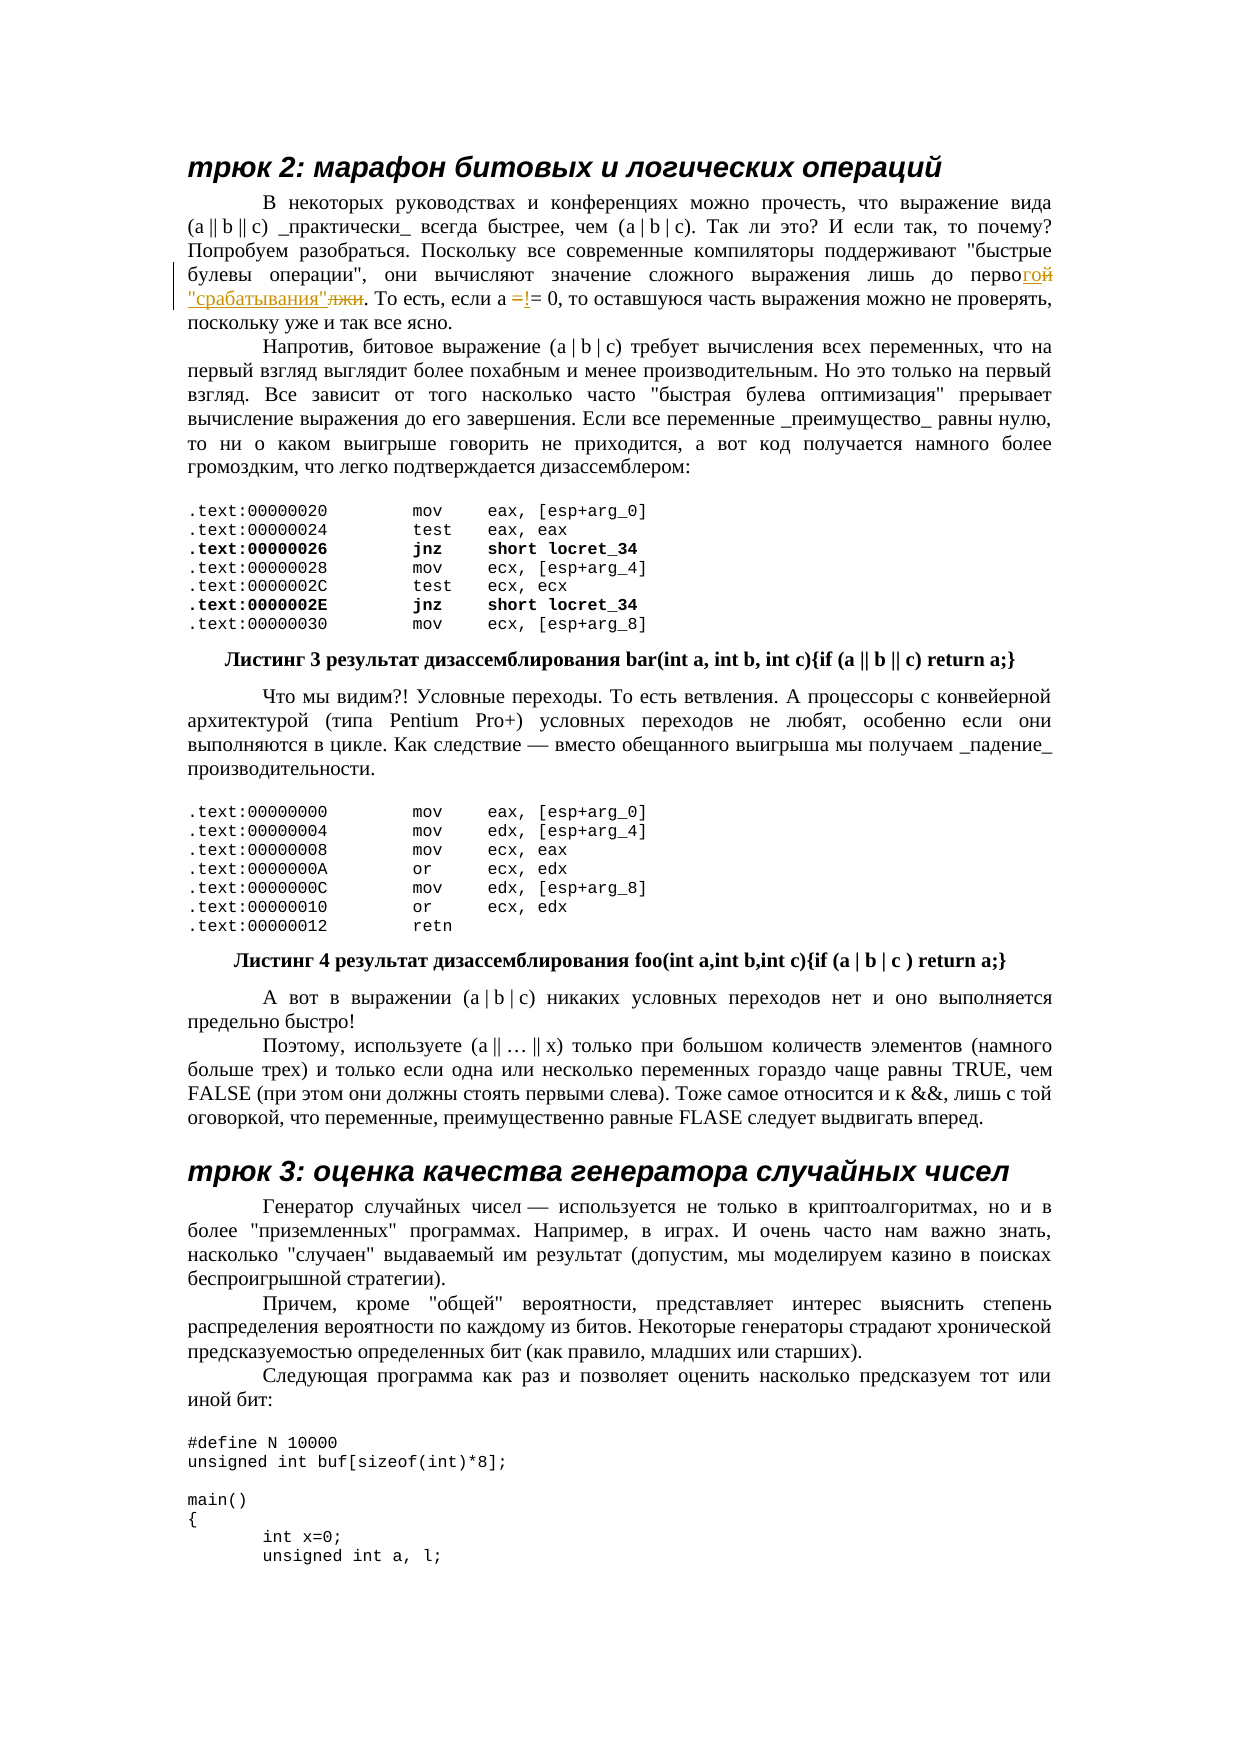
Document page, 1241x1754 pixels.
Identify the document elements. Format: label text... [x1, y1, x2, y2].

text .text:0000002E jnz short locret_34 [187, 597, 1053, 616]
text Напротив, битовое выражение (a | b | c) требует вычисления всех переменных, что на первый взгляд выглядит более похабным и менее производительным. Но это только на первый взгляд. Все зависит от того насколько часто "быстрая булева оптимизация" прерывает вычисление выражения до его завершения. Если все переменные _преимущество_ равны нулю, то ни о каком выигрыше говорить не приходится, а вот код получается намного более громоздким, что легко подтверждается дизассемблером: [187, 334, 1053, 478]
text .text:00000024 test eax, eax [187, 521, 1053, 540]
text Листинг 4 результат дизассемблирования foo(int a,int b,int c){if (a | b | c ) return a;} [187, 948, 1053, 972]
text Поэтому, используете (a || … || x) только при большом количеств элементов (намного больше трех) и только если одна или несколько переменных гораздо чаще равны TRUE, чем FALSE (при этом они должны стоять первыми слева). Тоже самое относится и к &&, лишь с той оговоркой, что переменные, преимущественно равные FLASE следует выдвигать вперед. [187, 1033, 1053, 1129]
text .text:0000000C mov edx, [esp+arg_8] [187, 879, 1053, 898]
text unsigned int buf[sizeof(int)*8]; [187, 1454, 1053, 1472]
text main() [187, 1491, 1053, 1510]
text unsigned int a, l; [187, 1548, 1053, 1567]
text Листинг 3 результат дизассемблирования bar(int a, int b, int c){if (a || b || c) return a;} [187, 647, 1053, 671]
text Причем, кроме "общей" вероятности, представляет интерес выяснить степень распределения вероятности по каждому из битов. Некоторые генераторы страдают хронической предсказуемостью определенных бит (как правило, младших или старших). [187, 1290, 1053, 1363]
text .text:00000028 mov ecx, [esp+arg_4] [187, 559, 1053, 578]
text .text:00000008 mov ecx, eax [187, 842, 1053, 861]
text { [187, 1510, 1053, 1529]
text В некоторых руководствах и конференциях можно прочесть, что выражение вида (a || b || c) _практически_ всегда быстрее, чем (a | b | c). Так ли это? И если так, то почему? Попробуем разобраться. Поскольку все современные компиляторы поддерживают "быстрые булевы операции", они вычисляют значение сложного выражения лишь до первого "срабатывания". То есть, если a != 0, то оставшуюся часть выражения можно не проверять, поскольку уже и так все ясно. [187, 190, 1053, 334]
text .text:0000002C test ecx, ecx [187, 578, 1053, 597]
subtitle трюк 3: оценка качества генератора случайных чисел [187, 1154, 1053, 1188]
text .text:00000010 or ecx, edx [187, 898, 1053, 917]
text .text:00000026 jnz short locret_34 [187, 540, 1053, 559]
text А вот в выражении (a | b | c) никаких условных переходов нет и оно выполняется предельно быстро! [187, 985, 1053, 1033]
text .text:00000004 mov edx, [esp+arg_4] [187, 823, 1053, 842]
text #define N 10000 [187, 1435, 1053, 1454]
text Следующая программа как раз и позволяет оценить насколько предсказуем тот или иной бит: [187, 1363, 1053, 1411]
text Что мы видим?! Условные переходы. То есть ветвления. А процессоры с конвейерной архитектурой (типа Pentium Pro+) условных переходов не любят, особенно если они выполняются в цикле. Как следствие — вместо обещанного выигрыша мы получаем _падение_ производительности. [187, 684, 1053, 780]
text .text:0000000A or ecx, edx [187, 861, 1053, 879]
text .text:00000012 retn [187, 917, 1053, 936]
text .text:00000030 mov ecx, [esp+arg_8] [187, 616, 1053, 634]
text .text:00000020 mov eax, [esp+arg_0] [187, 503, 1053, 521]
text int x=0; [187, 1529, 1053, 1548]
text .text:00000000 mov eax, [esp+arg_0] [187, 804, 1053, 823]
text Генератор случайных чисел — используется не только в криптоалгоритмах, но и в более "приземленных" программах. Например, в играх. И очень часто нам важно знать, насколько "случаен" выдаваемый им результат (допустим, мы моделируем казино в поисках беспроигрышной стратегии). [187, 1194, 1053, 1290]
subtitle трюк 2: марафон битовых и логических операций [187, 150, 1053, 183]
